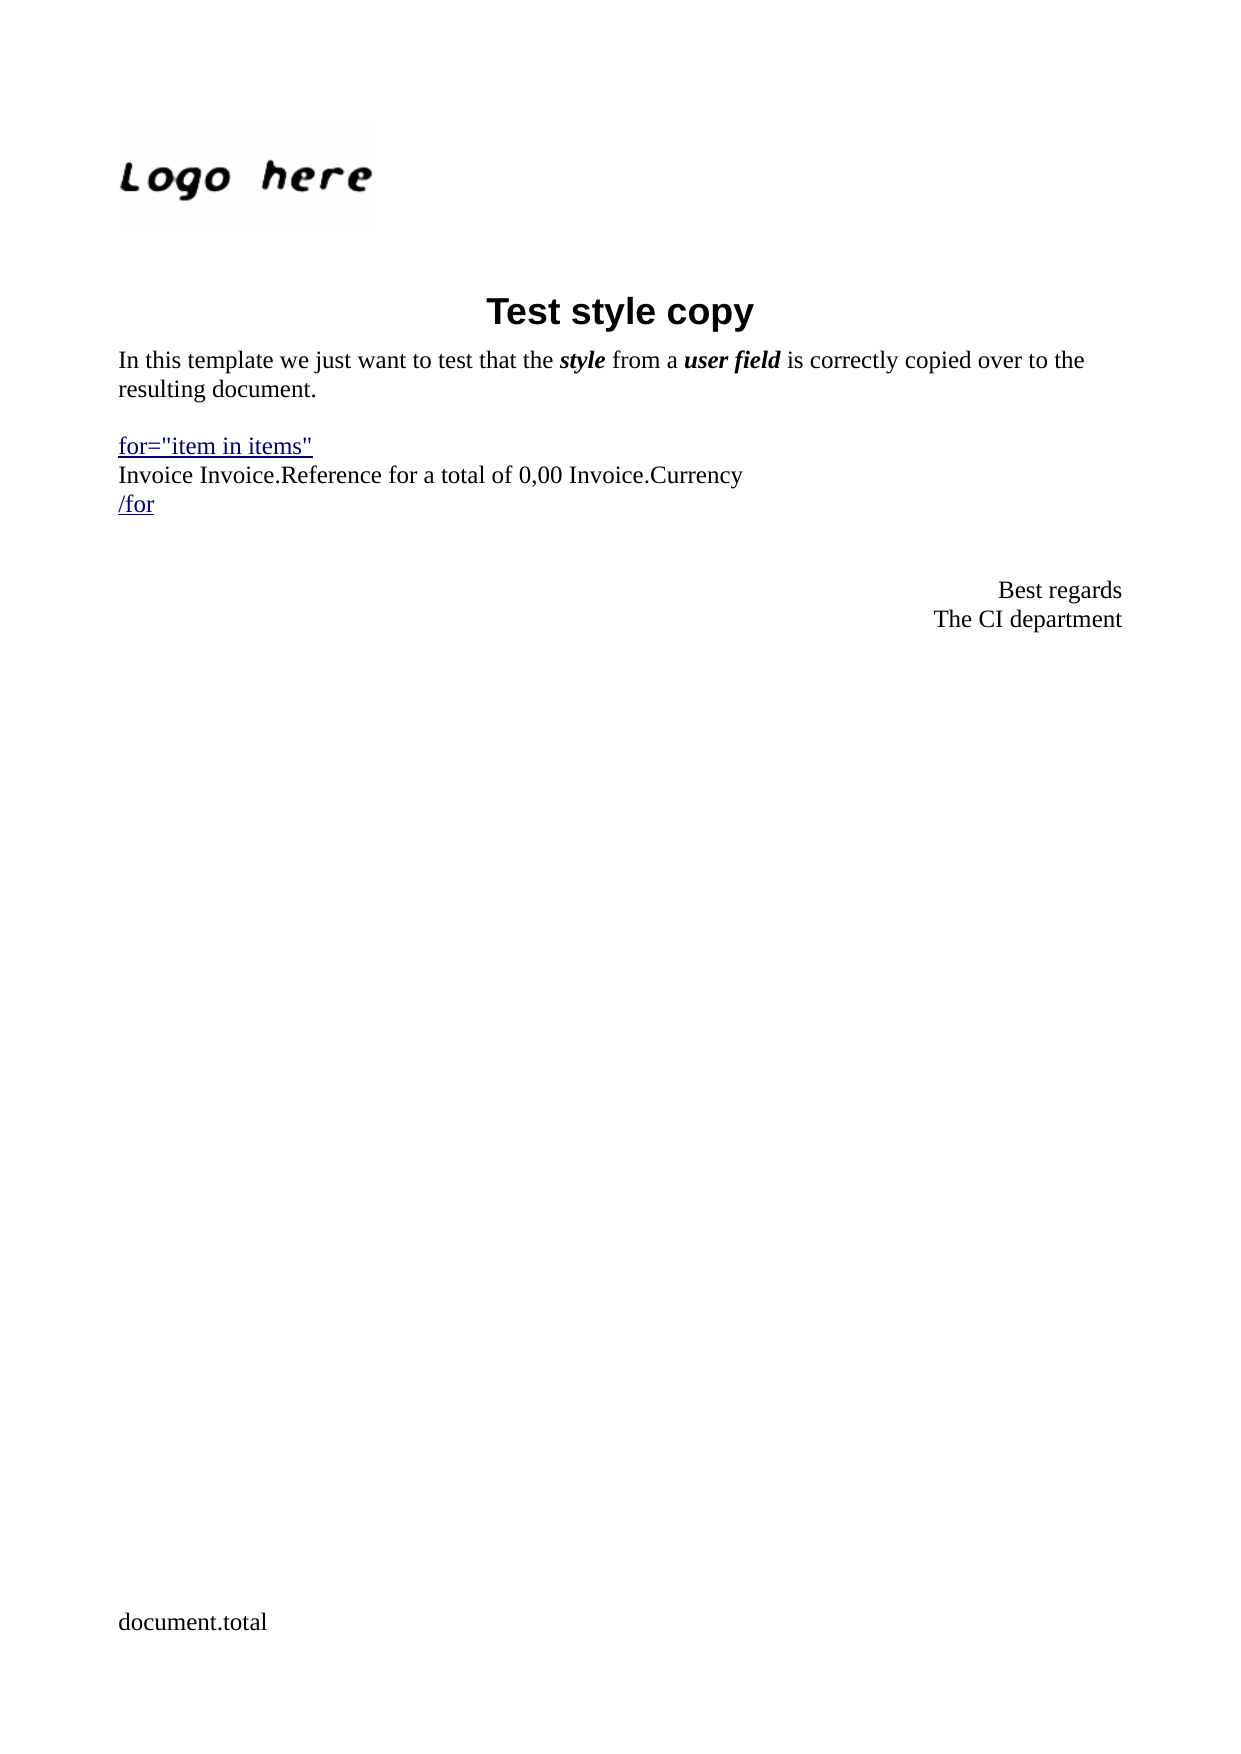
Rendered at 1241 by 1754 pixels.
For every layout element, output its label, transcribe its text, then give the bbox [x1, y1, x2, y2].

text for="item in items" [118, 431, 1122, 460]
text The CI department [118, 604, 1122, 633]
text Best regards [118, 575, 1122, 604]
text In this template we just want to test that the style from a user field is correctly copied over to the resulting document. [118, 345, 1122, 403]
text /for [118, 489, 1122, 518]
title Test style copy [118, 289, 1122, 333]
text Invoice Invoice.Reference for a total of 0,00 Invoice.Currency [118, 460, 1122, 489]
picture [118, 118, 377, 236]
